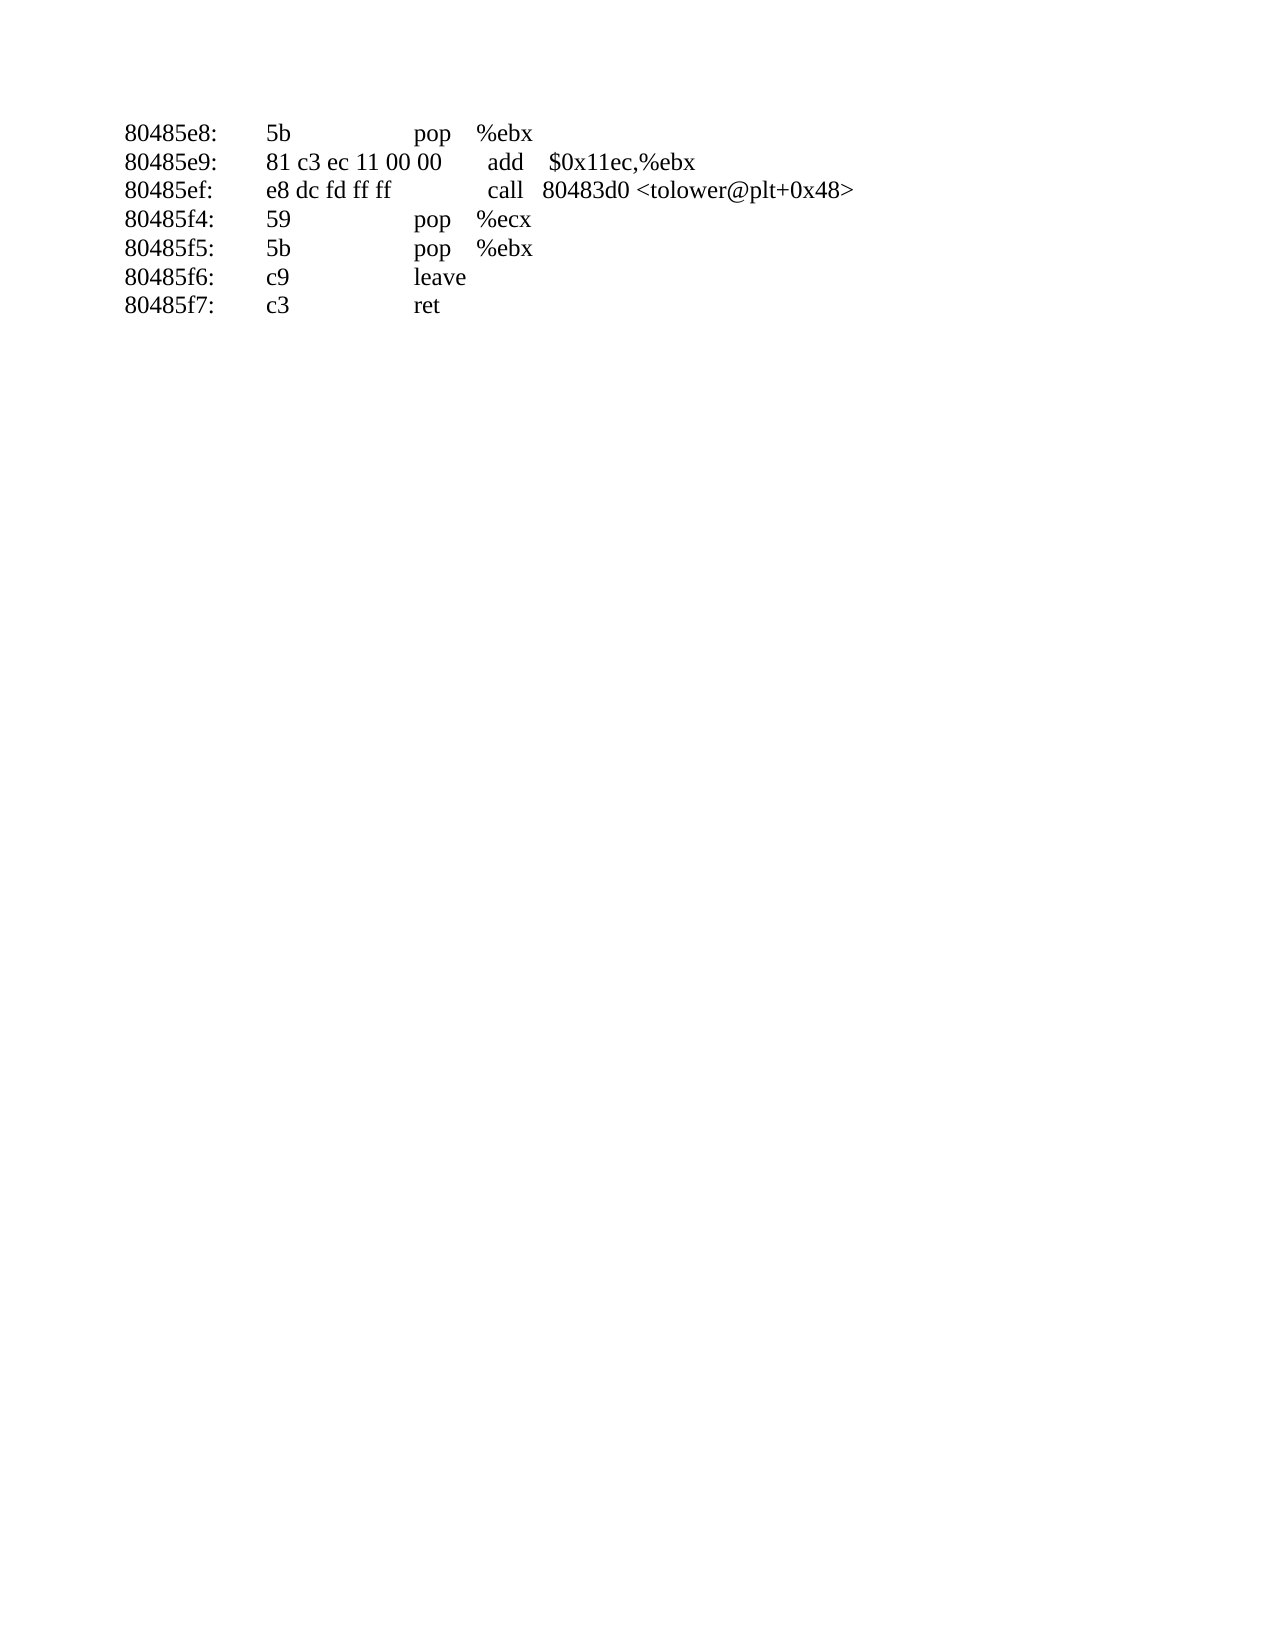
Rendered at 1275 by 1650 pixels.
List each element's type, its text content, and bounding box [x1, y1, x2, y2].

text 80485e8: 5b pop %ebx [118, 118, 1157, 147]
text 80485ef: e8 dc fd ff ff call 80483d0 <tolower@plt+0x48> [118, 176, 1157, 204]
text 80485f4: 59 pop %ecx [118, 204, 1157, 233]
text 80485f7: c3 ret [118, 291, 1157, 319]
text 80485e9: 81 c3 ec 11 00 00 add $0x11ec,%ebx [118, 147, 1157, 176]
text 80485f6: c9 leave [118, 262, 1157, 291]
text 80485f5: 5b pop %ebx [118, 233, 1157, 262]
